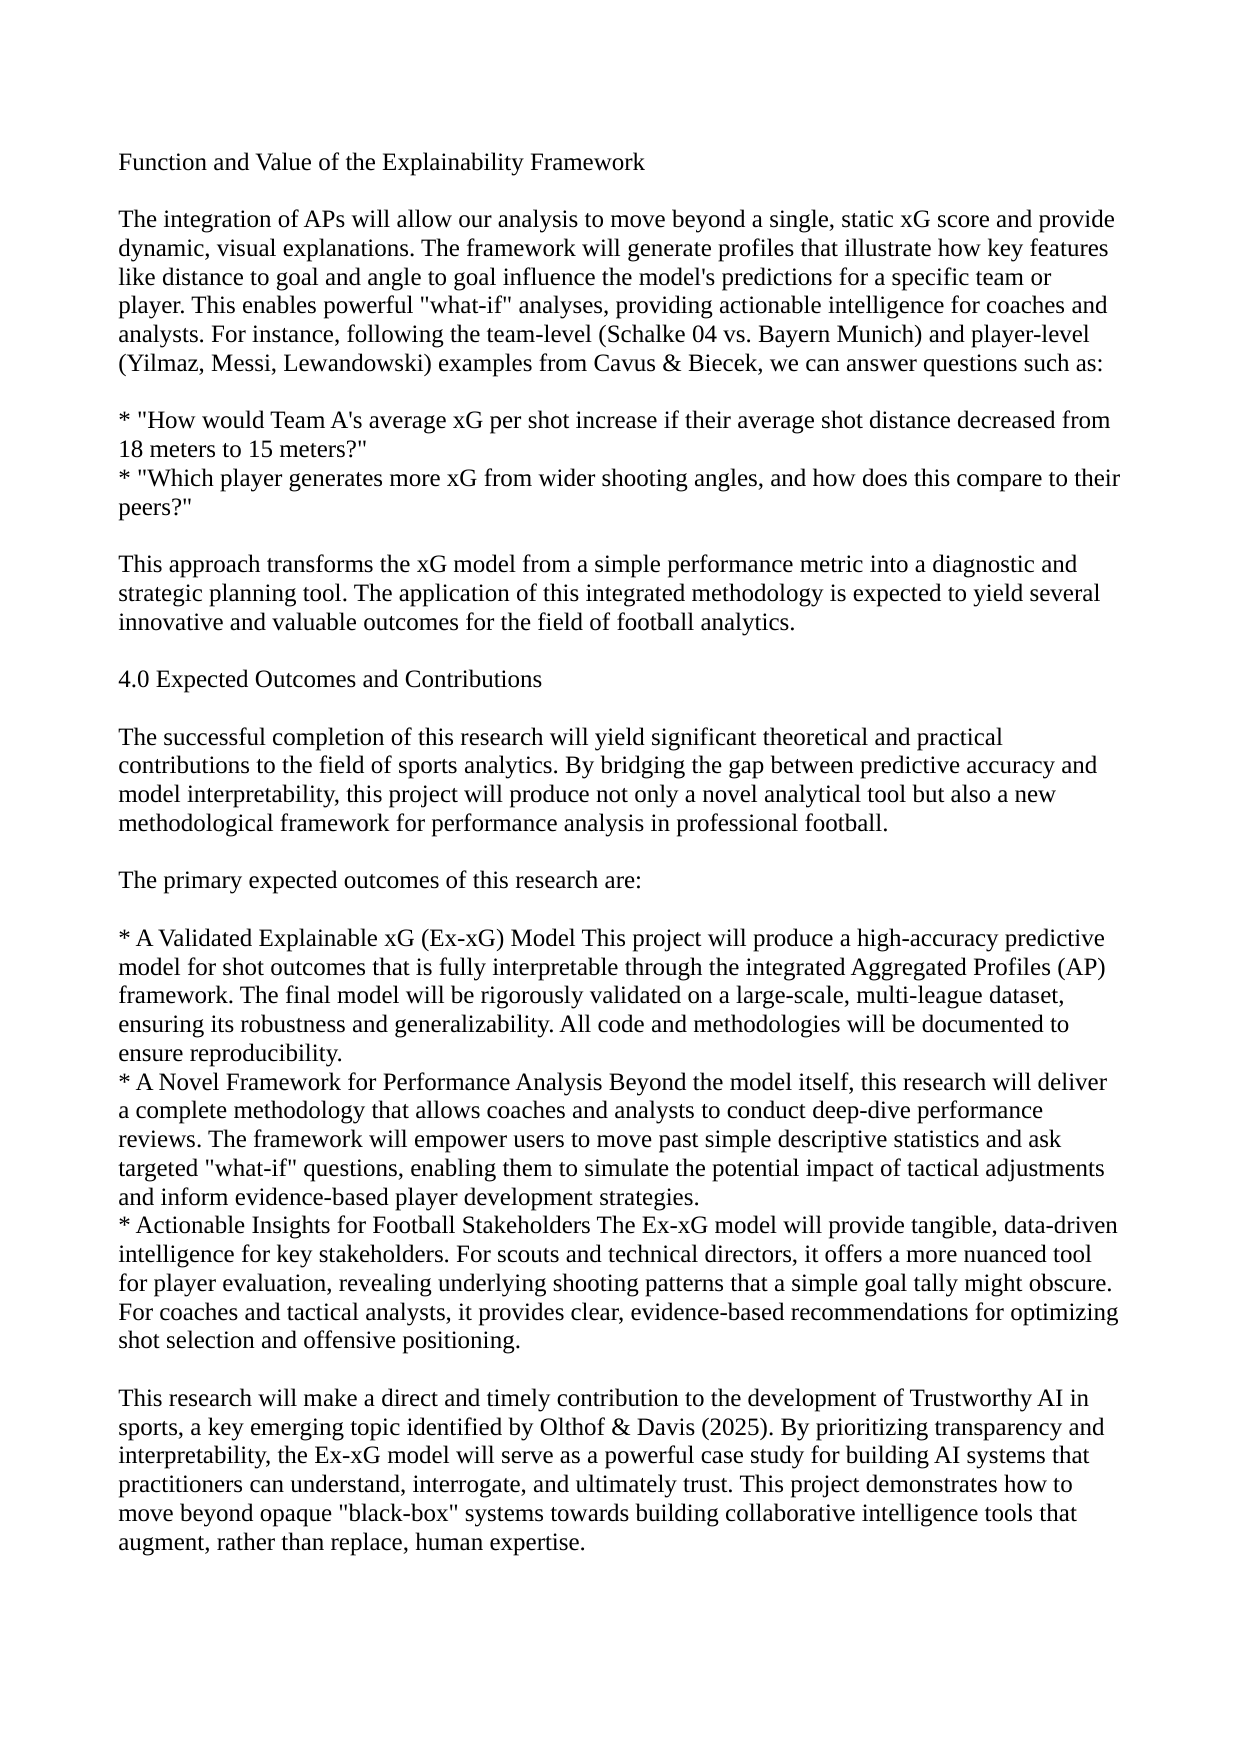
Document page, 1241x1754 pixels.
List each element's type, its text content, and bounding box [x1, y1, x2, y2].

text 4.0 Expected Outcomes and Contributions [118, 664, 1122, 693]
text The primary expected outcomes of this research are: [118, 866, 1122, 894]
text * "How would Team A's average xG per shot increase if their average shot distance decreased from 18 meters to 15 meters?" [118, 406, 1122, 463]
text Function and Value of the Explainability Framework [118, 147, 1122, 176]
text The successful completion of this research will yield significant theoretical and practical contributions to the field of sports analytics. By bridging the gap between predictive accuracy and model interpretability, this project will produce not only a novel analytical tool but also a new methodological framework for performance analysis in professional football. [118, 722, 1122, 837]
text * "Which player generates more xG from wider shooting angles, and how does this compare to their peers?" [118, 463, 1122, 521]
text * Actionable Insights for Football Stakeholders The Ex-xG model will provide tangible, data-driven intelligence for key stakeholders. For scouts and technical directors, it offers a more nuanced tool for player evaluation, revealing underlying shooting patterns that a simple goal tally might obscure. For coaches and tactical analysts, it provides clear, evidence-based recommendations for optimizing shot selection and offensive positioning. [118, 1211, 1122, 1354]
text This approach transforms the xG model from a simple performance metric into a diagnostic and strategic planning tool. The application of this integrated methodology is expected to yield several innovative and valuable outcomes for the field of football analytics. [118, 549, 1122, 636]
text * A Novel Framework for Performance Analysis Beyond the model itself, this research will deliver a complete methodology that allows coaches and analysts to conduct deep-dive performance reviews. The framework will empower users to move past simple descriptive statistics and ask targeted "what-if" questions, enabling them to simulate the potential impact of tactical adjustments and inform evidence-based player development strategies. [118, 1067, 1122, 1211]
text * A Validated Explainable xG (Ex-xG) Model This project will produce a high-accuracy predictive model for shot outcomes that is fully interpretable through the integrated Aggregated Profiles (AP) framework. The final model will be rigorously validated on a large-scale, multi-league dataset, ensuring its robustness and generalizability. All code and methodologies will be documented to ensure reproducibility. [118, 923, 1122, 1067]
text This research will make a direct and timely contribution to the development of Trustworthy AI in sports, a key emerging topic identified by Olthof & Davis (2025). By prioritizing transparency and interpretability, the Ex-xG model will serve as a powerful case study for building AI systems that practitioners can understand, interrogate, and ultimately trust. This project demonstrates how to move beyond opaque "black-box" systems towards building collaborative intelligence tools that augment, rather than replace, human expertise. [118, 1383, 1122, 1556]
text The integration of APs will allow our analysis to move beyond a single, static xG score and provide dynamic, visual explanations. The framework will generate profiles that illustrate how key features like distance to goal and angle to goal influence the model's predictions for a specific team or player. This enables powerful "what-if" analyses, providing actionable intelligence for coaches and analysts. For instance, following the team-level (Schalke 04 vs. Bayern Munich) and player-level (Yilmaz, Messi, Lewandowski) examples from Cavus & Biecek, we can answer questions such as: [118, 204, 1122, 377]
